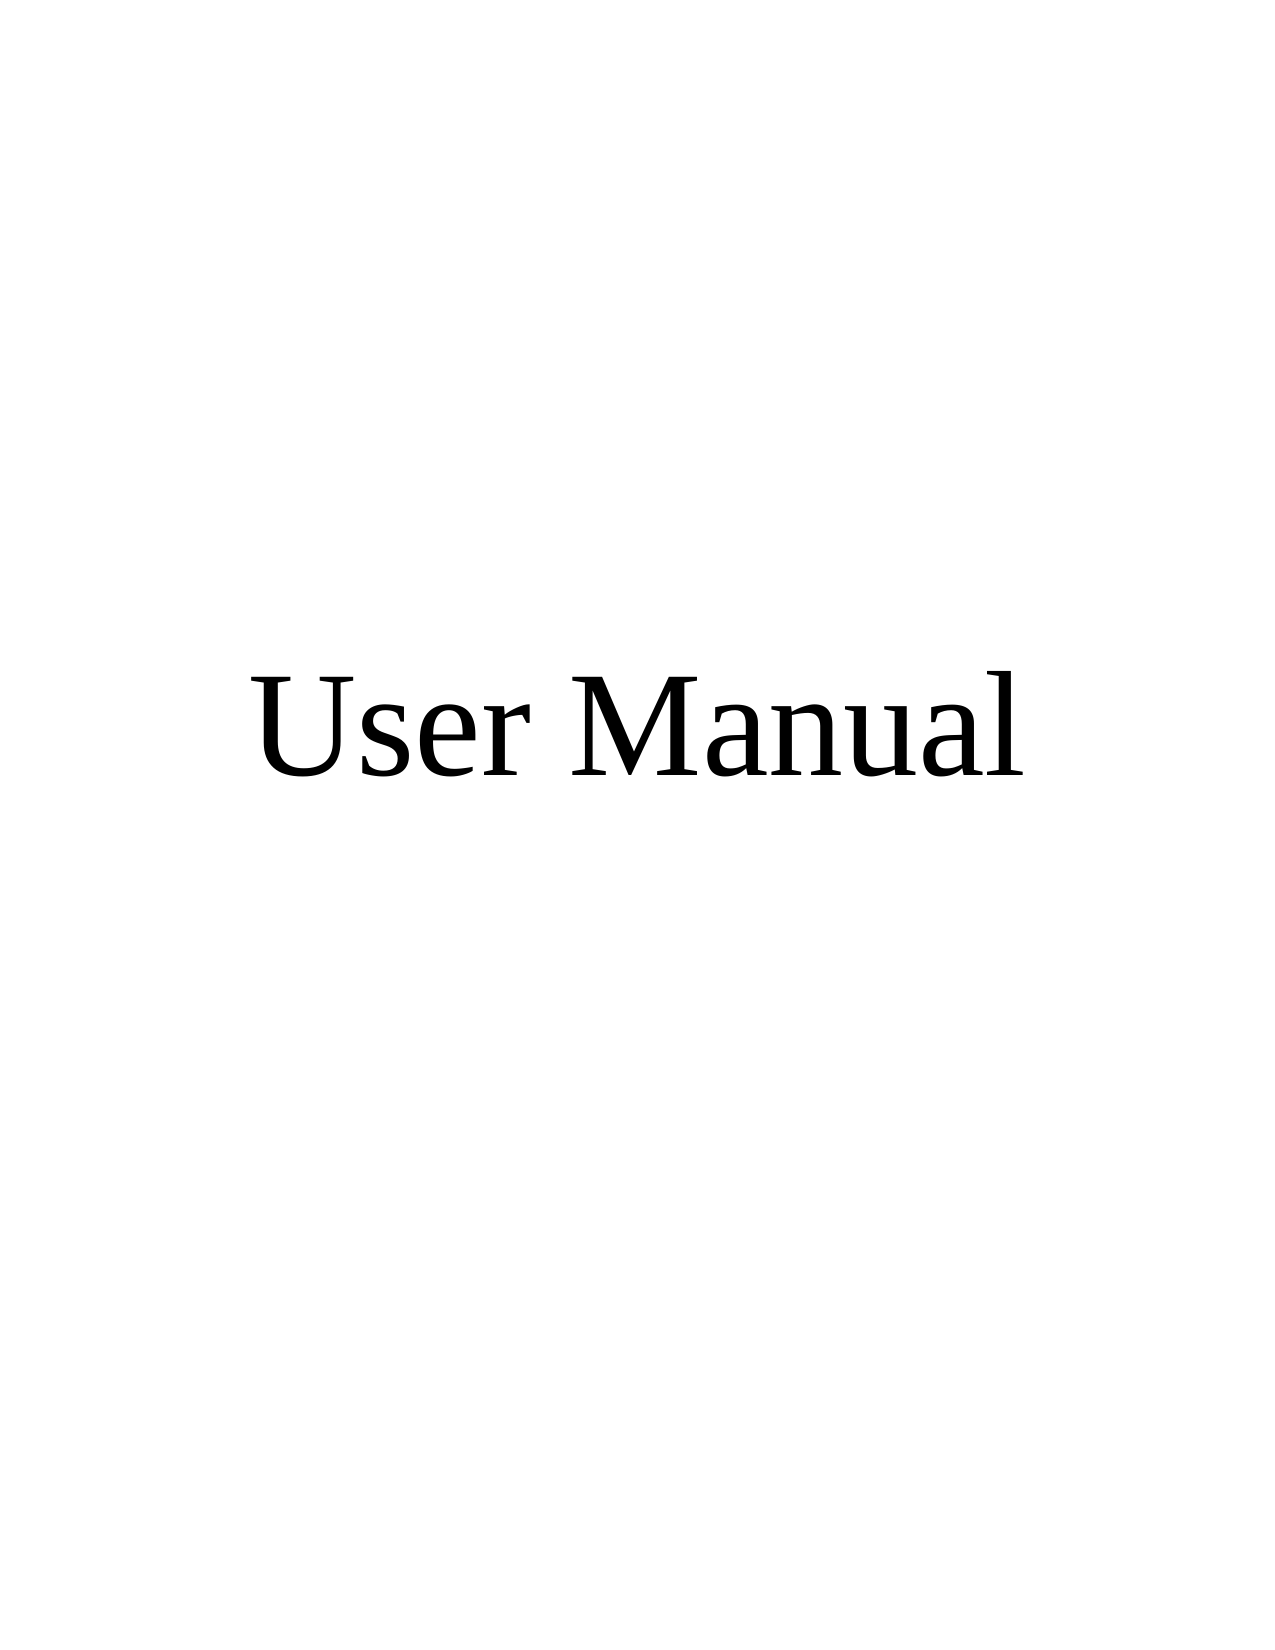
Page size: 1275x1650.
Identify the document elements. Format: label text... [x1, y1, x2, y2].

text User Manual [118, 636, 1157, 808]
